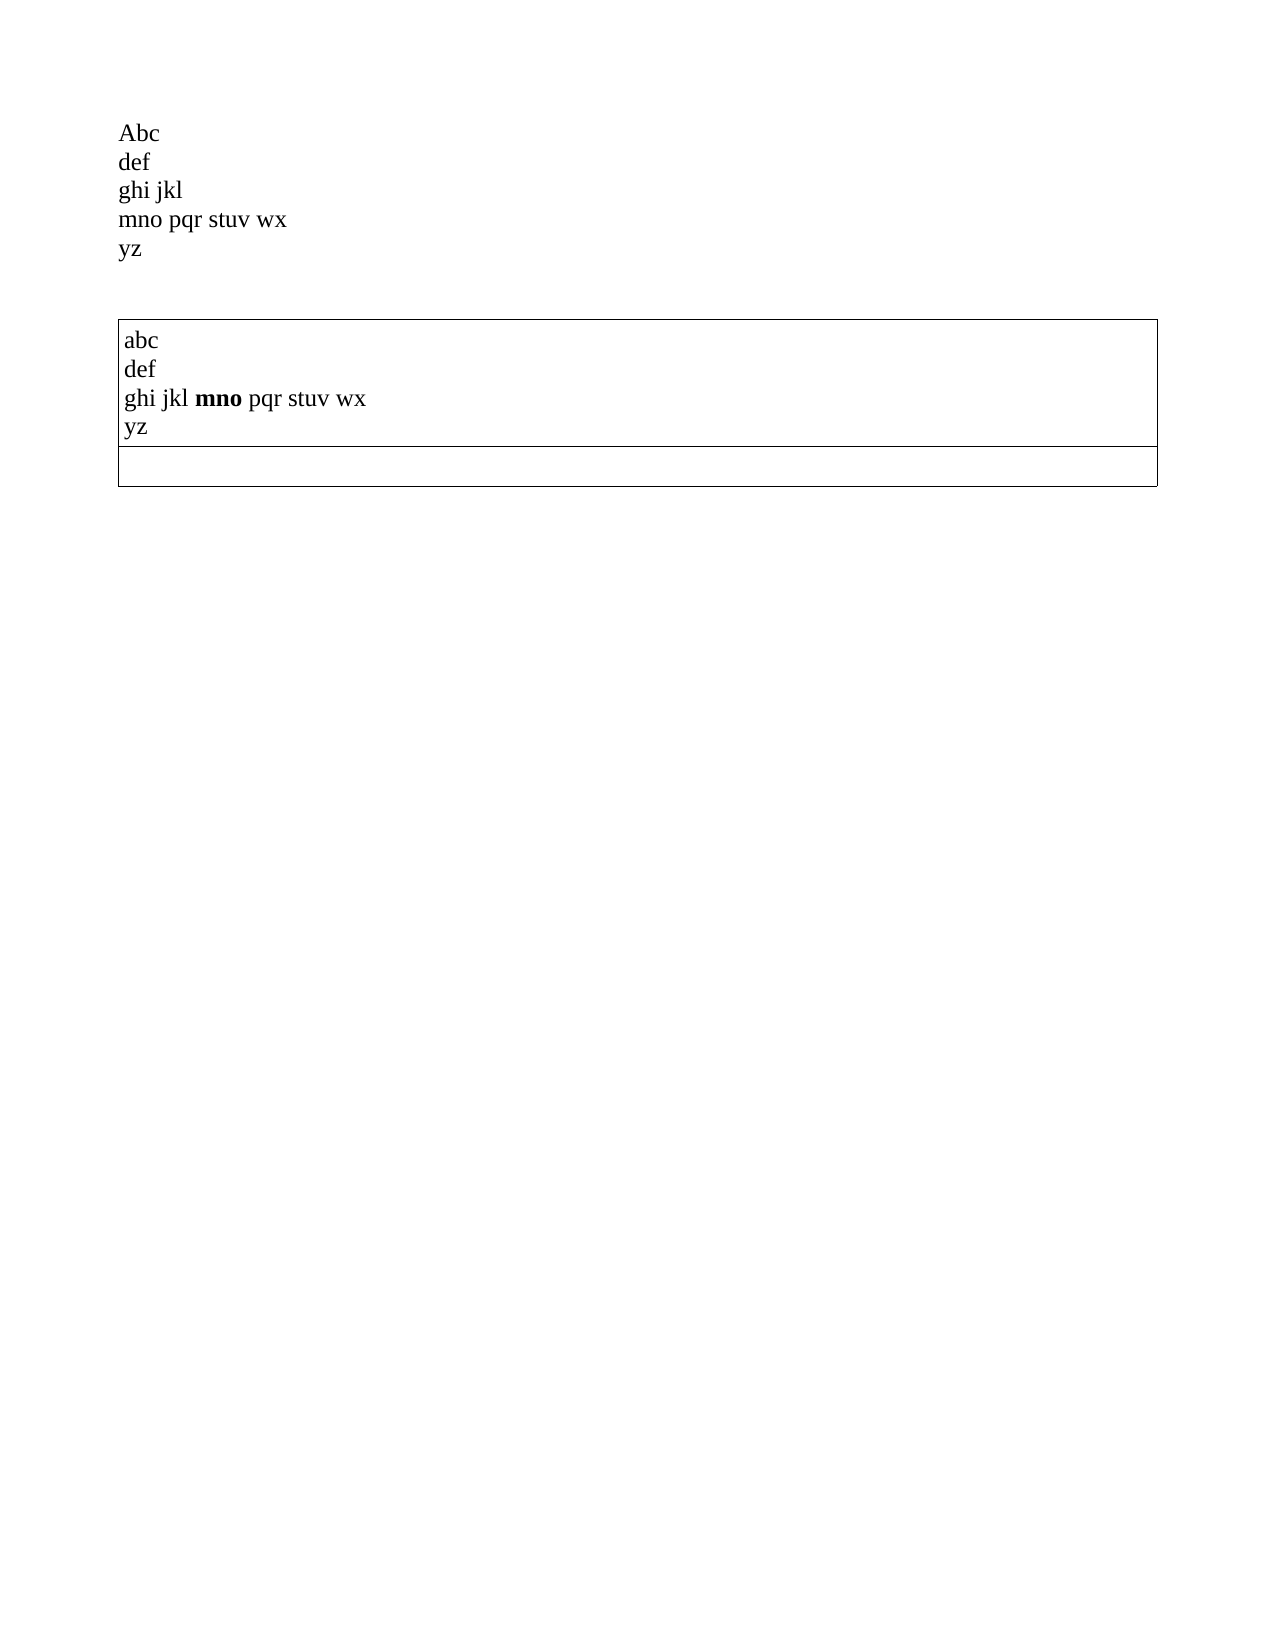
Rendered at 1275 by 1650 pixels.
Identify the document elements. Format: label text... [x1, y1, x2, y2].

text Abc [118, 118, 1157, 147]
table_header abc def ghi jkl mno pqr stuv wx yz [119, 320, 1157, 446]
text mno pqr stuv wx [118, 204, 1157, 233]
text ghi jkl [118, 176, 1157, 204]
text yz [118, 233, 1157, 262]
text def [118, 147, 1157, 176]
table_cell [119, 447, 1157, 486]
